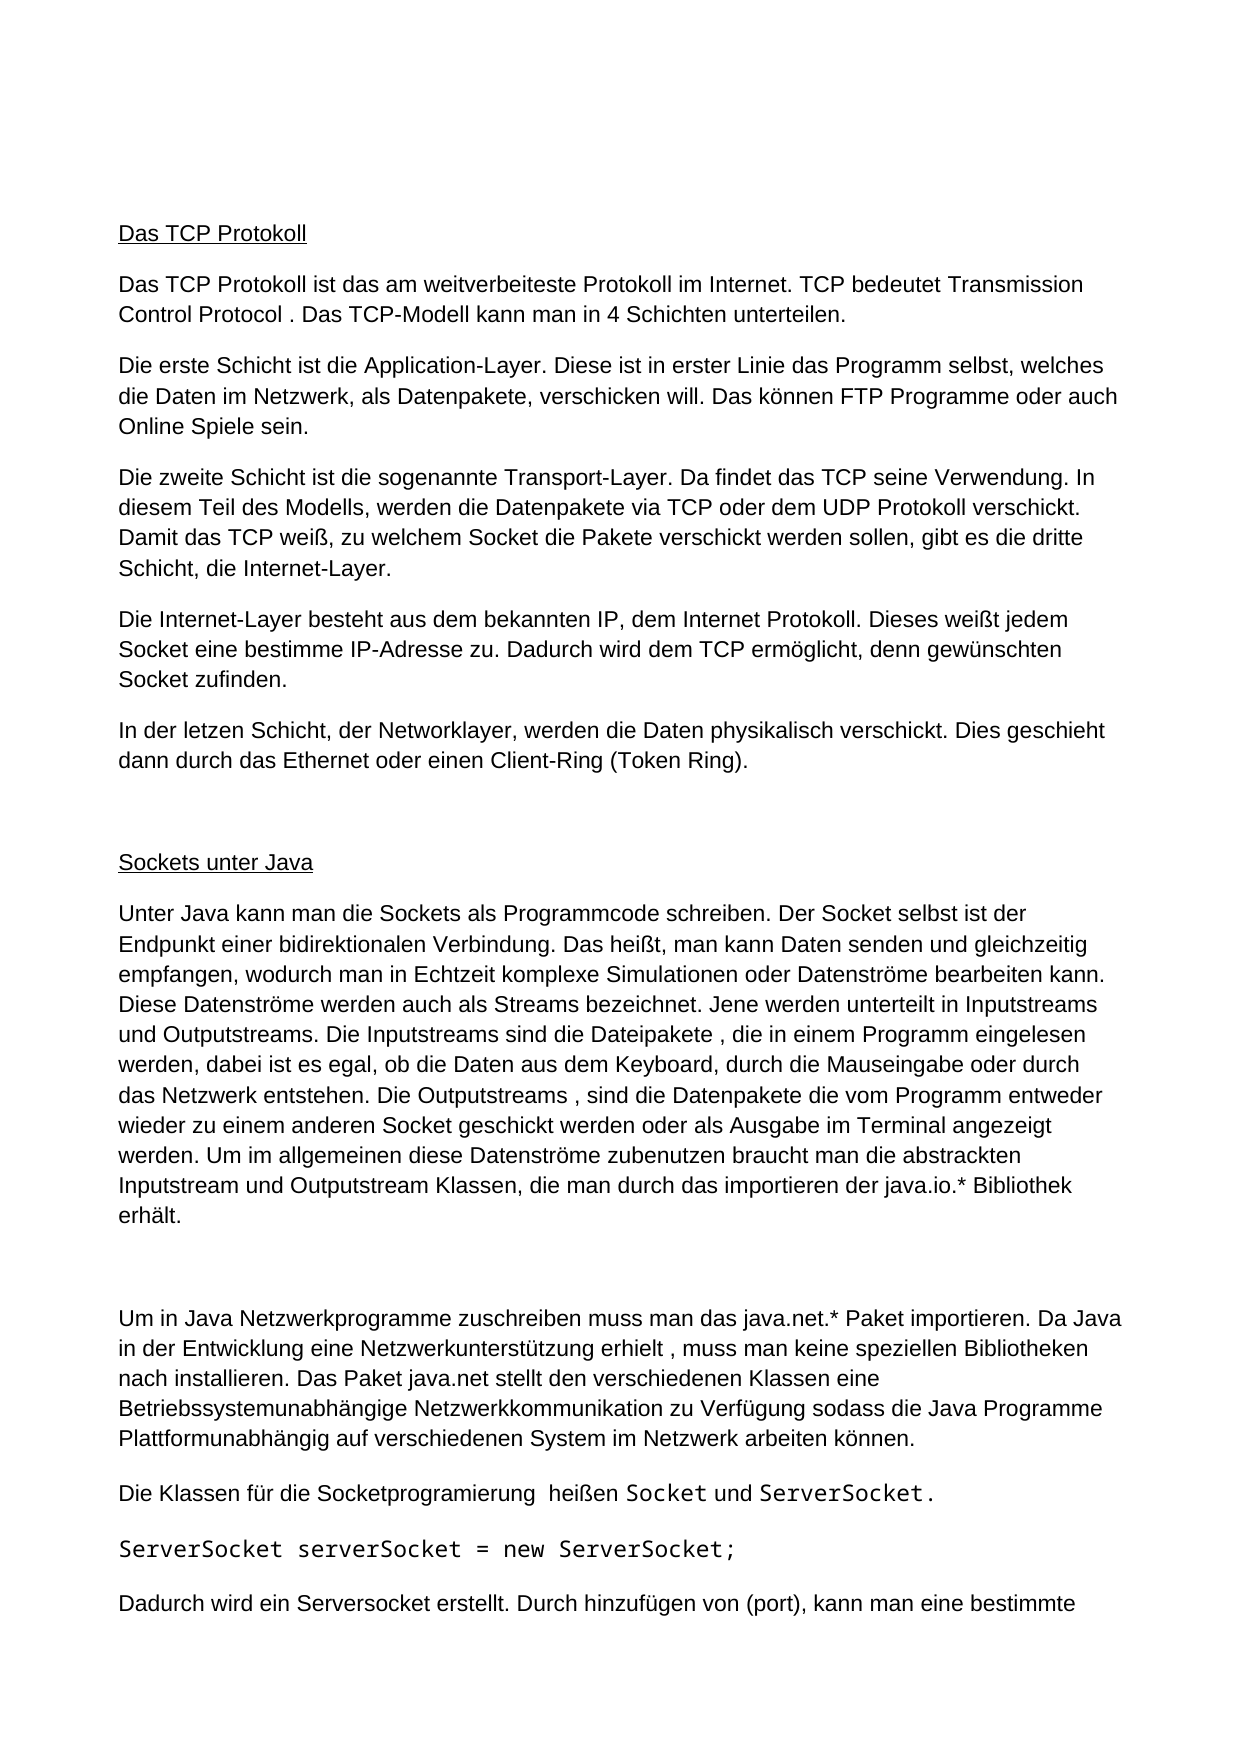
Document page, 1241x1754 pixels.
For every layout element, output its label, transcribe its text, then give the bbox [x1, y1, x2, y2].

text Um in Java Netzwerkprogramme zuschreiben muss man das java.net.* Paket importieren. Da Java in der Entwicklung eine Netzwerkunterstützung erhielt , muss man keine speziellen Bibliotheken nach installieren. Das Paket java.net stellt den verschiedenen Klassen eine Betriebssystemunabhängige Netzwerkkommunikation zu Verfügung sodass die Java Programme Plattformunabhängig auf verschiedenen System im Netzwerk arbeiten können. [118, 1304, 1122, 1452]
text Die Klassen für die Socketprogramierung heißen Socket und ServerSocket. [118, 1476, 1122, 1508]
text Die zweite Schicht ist die sogenannte Transport-Layer. Da findet das TCP seine Verwendung. In diesem Teil des Modells, werden die Datenpakete via TCP oder dem UDP Protokoll verschickt. Damit das TCP weiß, zu welchem Socket die Pakete verschickt werden sollen, gibt es die dritte Schicht, die Internet-Layer. [118, 464, 1122, 581]
text ServerSocket serverSocket = new ServerSocket; [118, 1533, 1122, 1564]
text Das TCP Protokoll [118, 220, 1122, 247]
text Die Internet-Layer besteht aus dem bekannten IP, dem Internet Protokoll. Dieses weißt jedem Socket eine bestimme IP-Adresse zu. Dadurch wird dem TCP ermöglicht, denn gewünschten Socket zufinden. [118, 606, 1122, 692]
text Sockets unter Java [118, 849, 1122, 876]
text Die erste Schicht ist die Application-Layer. Diese ist in erster Linie das Programm selbst, welches die Daten im Netzwerk, als Datenpakete, verschicken will. Das können FTP Programme oder auch Online Spiele sein. [118, 352, 1122, 439]
text In der letzen Schicht, der Networklayer, werden die Daten physikalisch verschickt. Dies geschieht dann durch das Ethernet oder einen Client-Ring (Token Ring). [118, 717, 1122, 774]
text Das TCP Protokoll ist das am weitverbeiteste Protokoll im Internet. TCP bedeutet Transmission Control Protocol . Das TCP-Modell kann man in 4 Schichten unterteilen. [118, 271, 1122, 328]
text Unter Java kann man die Sockets als Programmcode schreiben. Der Socket selbst ist der Endpunkt einer bidirektionalen Verbindung. Das heißt, man kann Daten senden und gleichzeitig empfangen, wodurch man in Echtzeit komplexe Simulationen oder Datenströme bearbeiten kann. Diese Datenströme werden auch als Streams bezeichnet. Jene werden unterteilt in Inputstreams und Outputstreams. Die Inputstreams sind die Dateipakete , die in einem Programm eingelesen werden, dabei ist es egal, ob die Daten aus dem Keyboard, durch die Mauseingabe oder durch das Netzwerk entstehen. Die Outputstreams , sind die Datenpakete die vom Programm entweder wieder zu einem anderen Socket geschickt werden oder als Ausgabe im Terminal angezeigt werden. Um im allgemeinen diese Datenströme zubenutzen braucht man die abstrackten Inputstream und Outputstream Klassen, die man durch das importieren der java.io.* Bibliothek erhält. [118, 900, 1122, 1229]
text Dadurch wird ein Serversocket erstellt. Durch hinzufügen von (port), kann man eine bestimmte [118, 1590, 1122, 1616]
